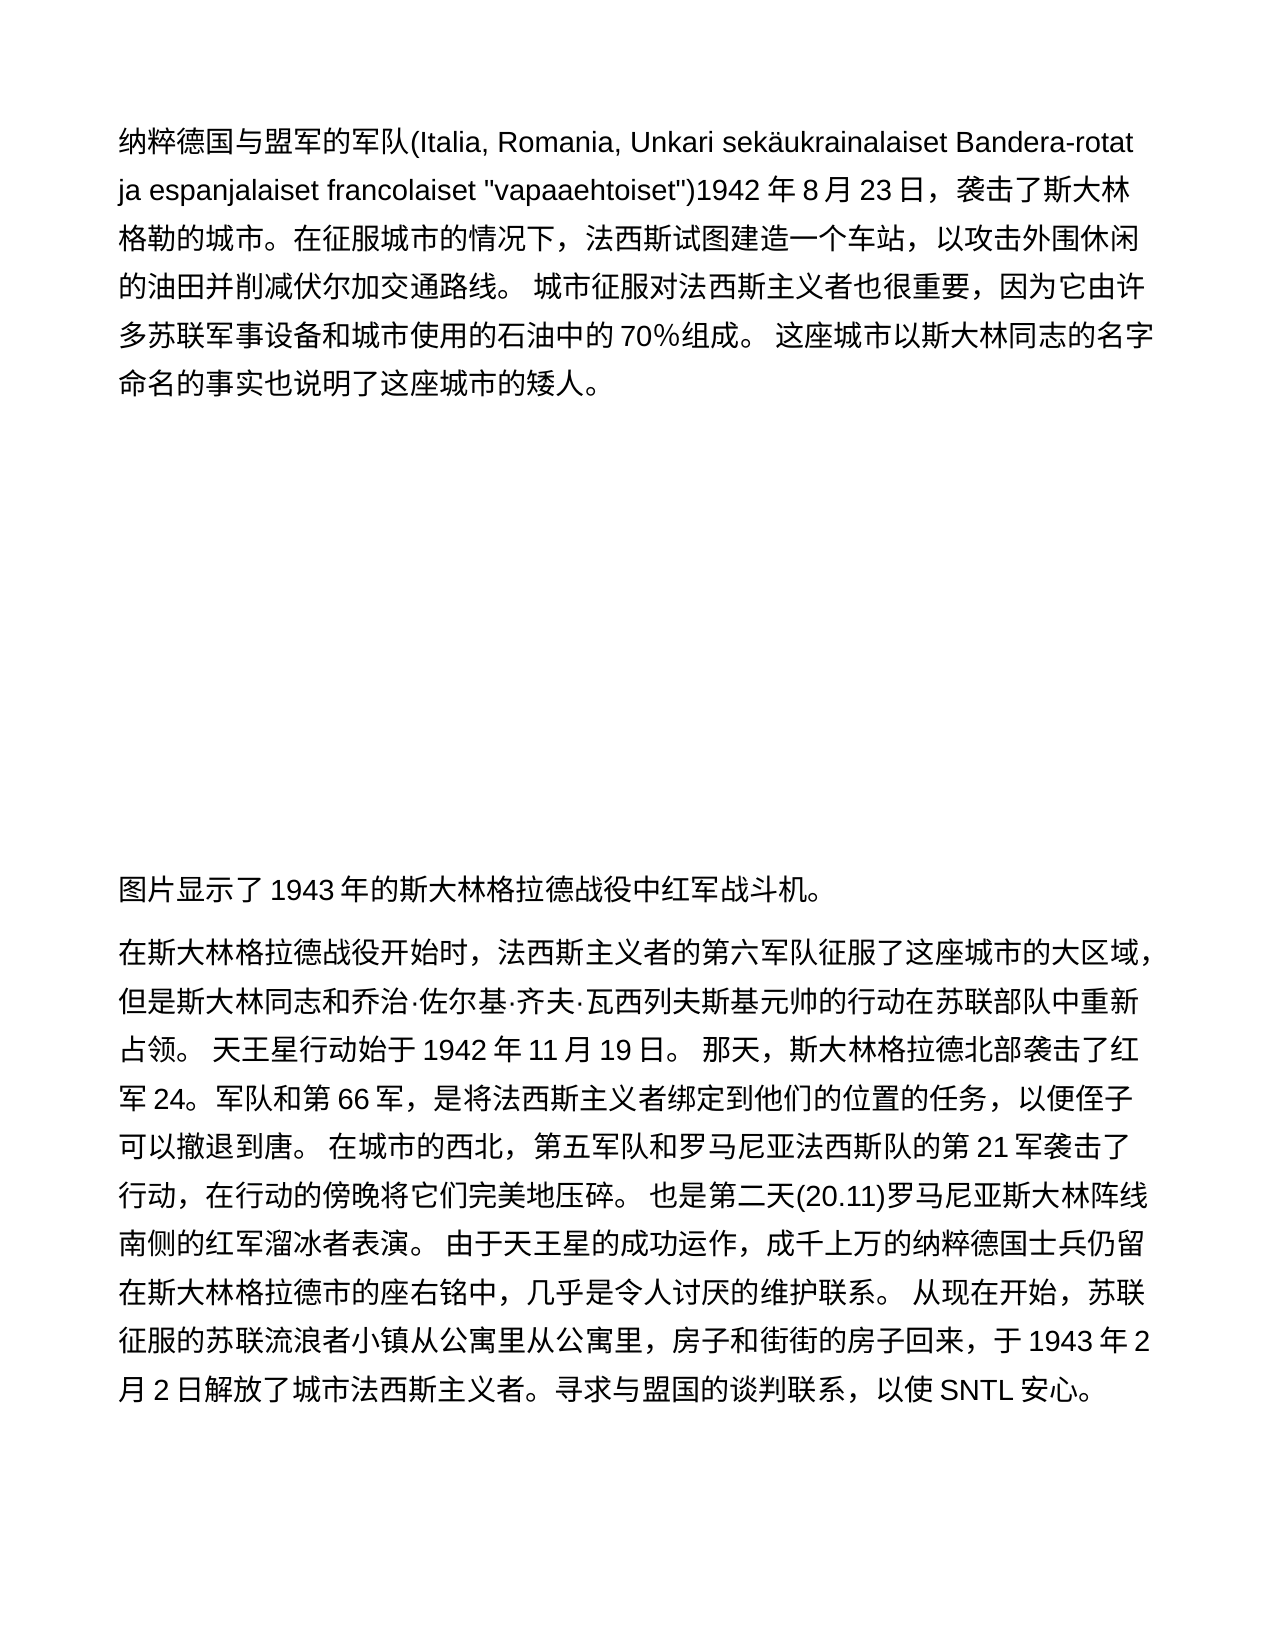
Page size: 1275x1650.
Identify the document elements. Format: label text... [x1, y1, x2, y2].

text 在斯大林格拉德战役开始时，法西斯主义者的第六军队征服了这座城市的大区域，但是斯大林同志和乔治·佐尔基·齐夫·瓦西列夫斯基元帅的行动在苏联部队中重新占领。 天王星行动始于1942年11月19日。 那天，斯大林格拉德北部袭击了红军24。军队和第66军，是将法西斯主义者绑定到他们的位置的任务，以便侄子可以撤退到唐。 在城市的西北，第五军队和罗马尼亚法西斯队的第21军袭击了行动，在行动的傍晚将它们完美地压碎。 也是第二天(20.11)罗马尼亚斯大林阵线南侧的红军溜冰者表演。 由于天王星的成功运作，成千上万的纳粹德国士兵仍留在斯大林格拉德市的座右铭中，几乎是令人讨厌的维护联系。 从现在开始，苏联征服的苏联流浪者小镇从公寓里从公寓里，房子和街街的房子回来，于1943年2月2日解放了城市法西斯主义者。寻求与盟国的谈判联系，以使SNTL安心。 [118, 929, 1157, 1409]
text 图片显示了1943年的斯大林格拉德战役中红军战斗机。 [118, 424, 1157, 909]
text 纳粹德国与盟军的军队(Italia, Romania, Unkari sekäukrainalaiset Bandera-rotat ja espanjalaiset francolaiset "vapaaehtoiset")1942年8月23日，袭击了斯大林格勒的城市。在征服城市的情况下，法西斯试图建造一个车站，以攻击外围休闲的油田并削减伏尔加交通路线。 城市征服对法西斯主义者也很重要，因为它由许多苏联军事设备和城市使用的石油中的70％组成。 这座城市以斯大林同志的名字命名的事实也说明了这座城市的矮人。 [118, 118, 1157, 403]
